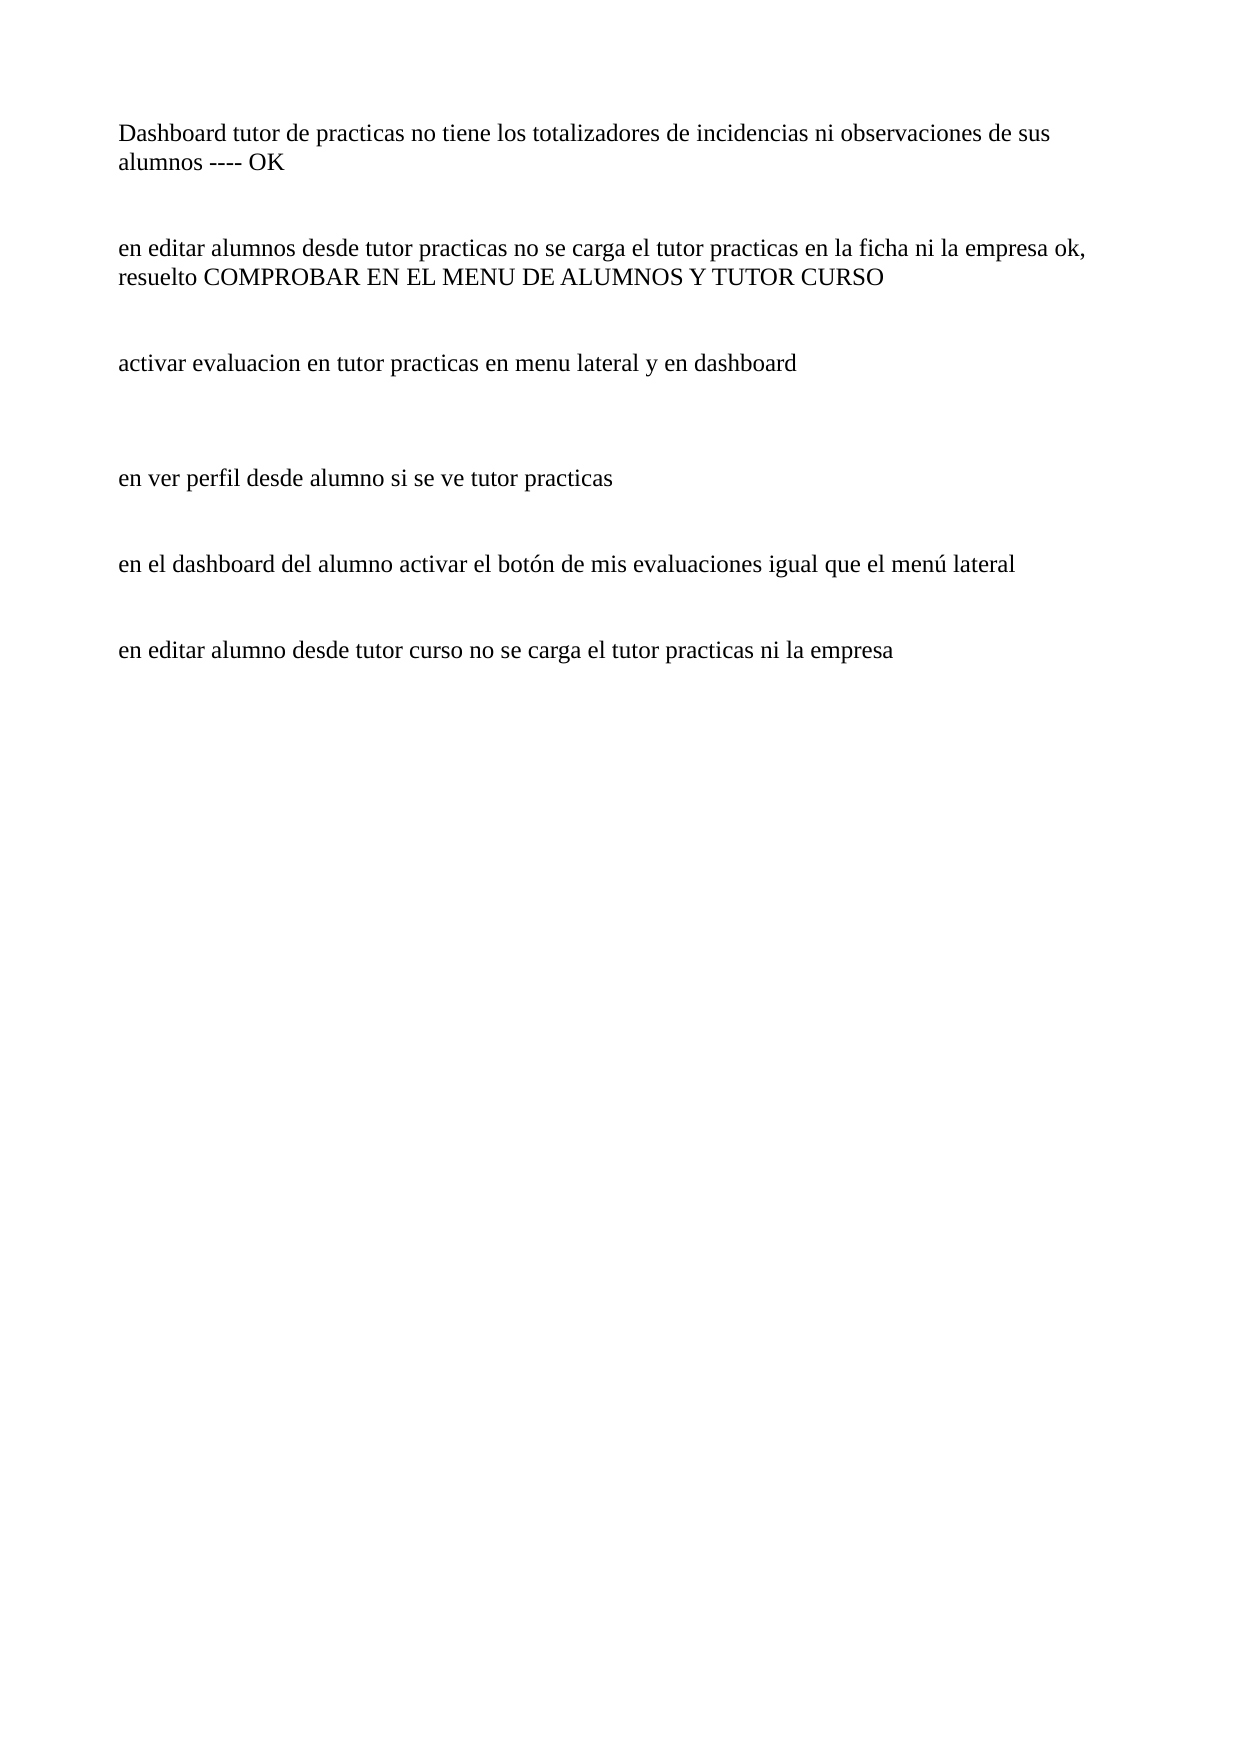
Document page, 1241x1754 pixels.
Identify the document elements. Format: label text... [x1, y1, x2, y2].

text en editar alumnos desde tutor practicas no se carga el tutor practicas en la ficha ni la empresa ok, resuelto COMPROBAR EN EL MENU DE ALUMNOS Y TUTOR CURSO [118, 233, 1122, 291]
text en ver perfil desde alumno si se ve tutor practicas [118, 463, 1122, 492]
text Dashboard tutor de practicas no tiene los totalizadores de incidencias ni observaciones de sus alumnos ---- OK [118, 118, 1122, 176]
text en el dashboard del alumno activar el botón de mis evaluaciones igual que el menú lateral [118, 549, 1122, 578]
text en editar alumno desde tutor curso no se carga el tutor practicas ni la empresa [118, 636, 1122, 664]
text activar evaluacion en tutor practicas en menu lateral y en dashboard [118, 348, 1122, 377]
